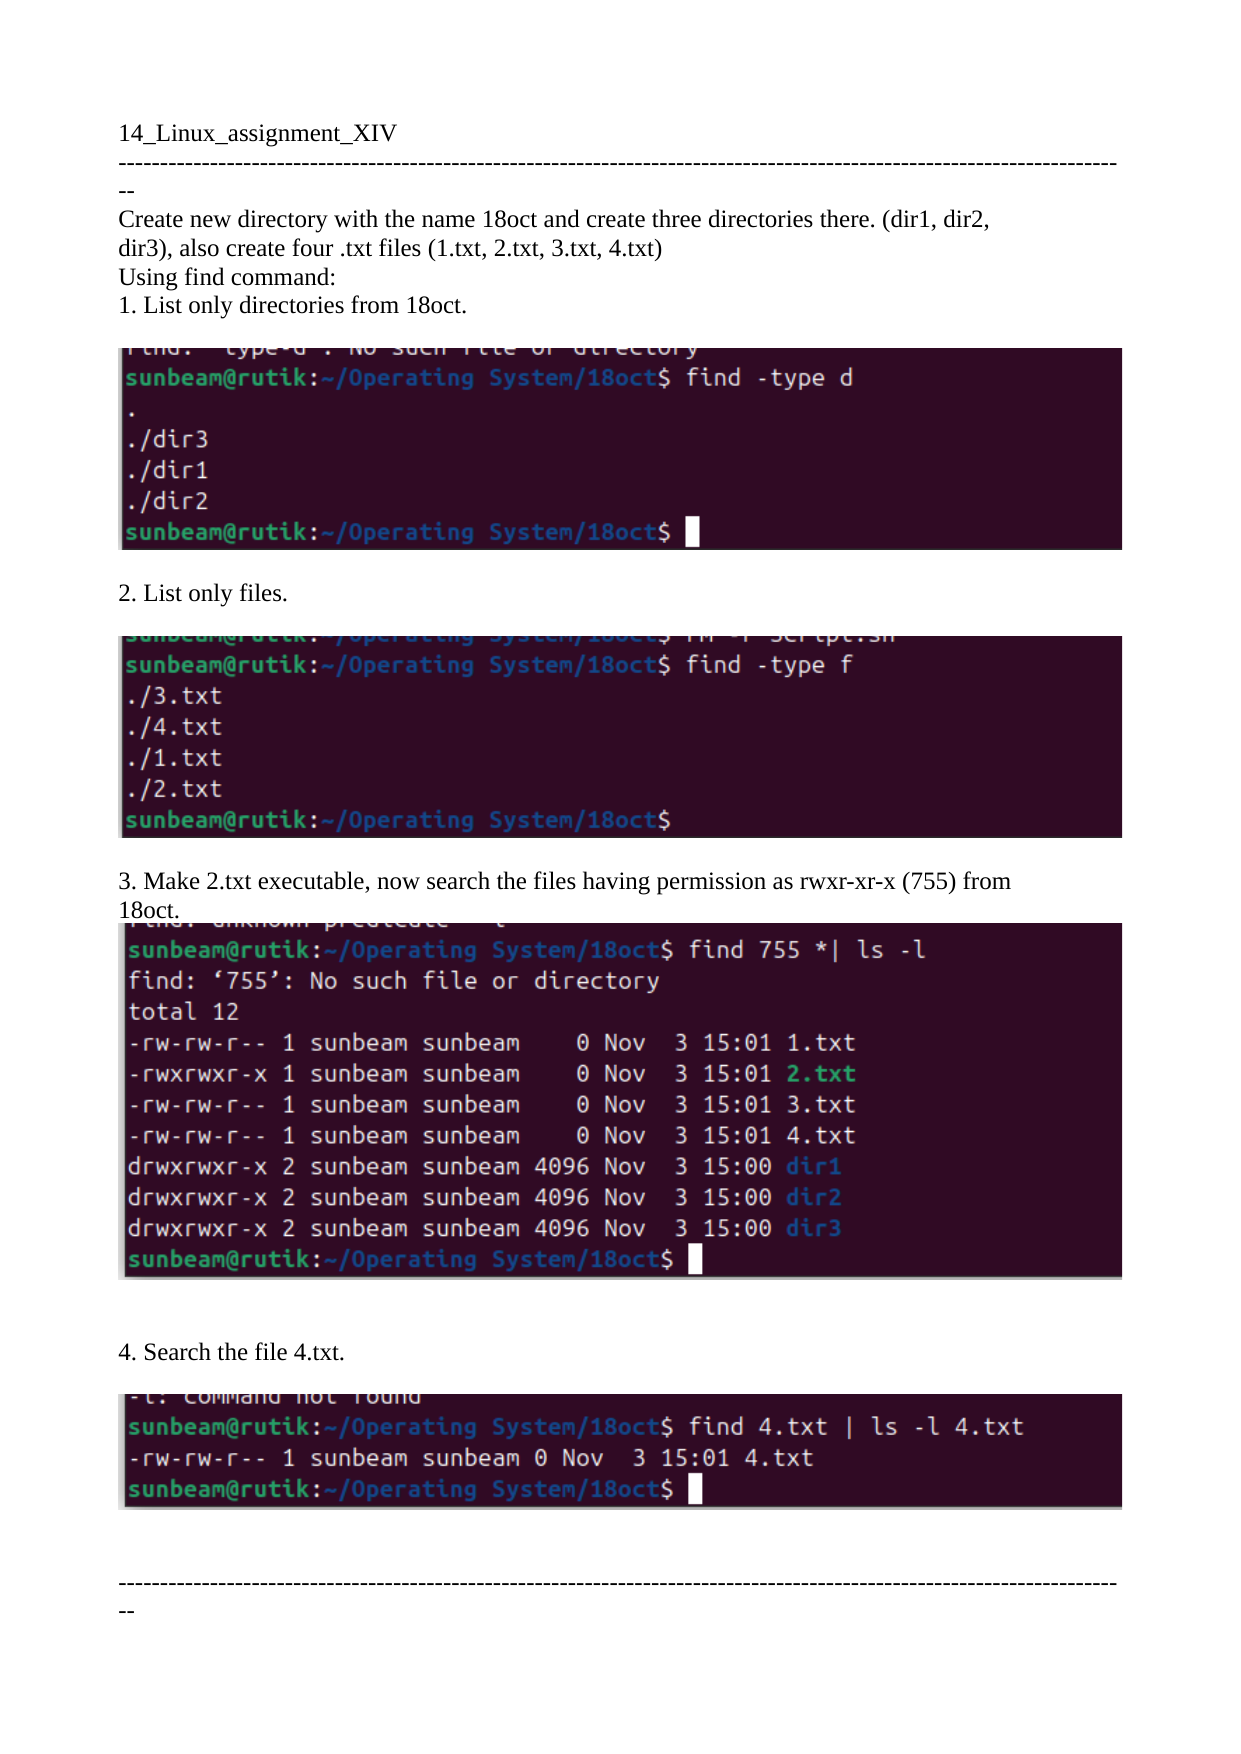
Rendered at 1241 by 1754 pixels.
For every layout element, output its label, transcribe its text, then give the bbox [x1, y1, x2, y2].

text Using find command: [118, 262, 1122, 291]
text 2. List only files. [118, 578, 1122, 607]
picture [118, 348, 1123, 550]
picture [118, 636, 1123, 838]
text -------------------------------------------------------------------------------------------------------------------------- [118, 1567, 1122, 1624]
picture [118, 923, 1123, 1280]
picture [118, 1394, 1123, 1510]
text dir3), also create four .txt files (1.txt, 2.txt, 3.txt, 4.txt) [118, 233, 1122, 262]
text 18oct. [118, 895, 1122, 923]
text 1. List only directories from 18oct. [118, 291, 1122, 319]
text 3. Make 2.txt executable, now search the files having permission as rwxr-xr-x (755) from [118, 866, 1122, 895]
text Create new directory with the name 18oct and create three directories there. (dir1, dir2, [118, 204, 1122, 233]
text 14_Linux_assignment_XIV [118, 118, 1122, 147]
text -------------------------------------------------------------------------------------------------------------------------- [118, 147, 1122, 204]
text 4. Search the file 4.txt. [118, 1337, 1122, 1366]
